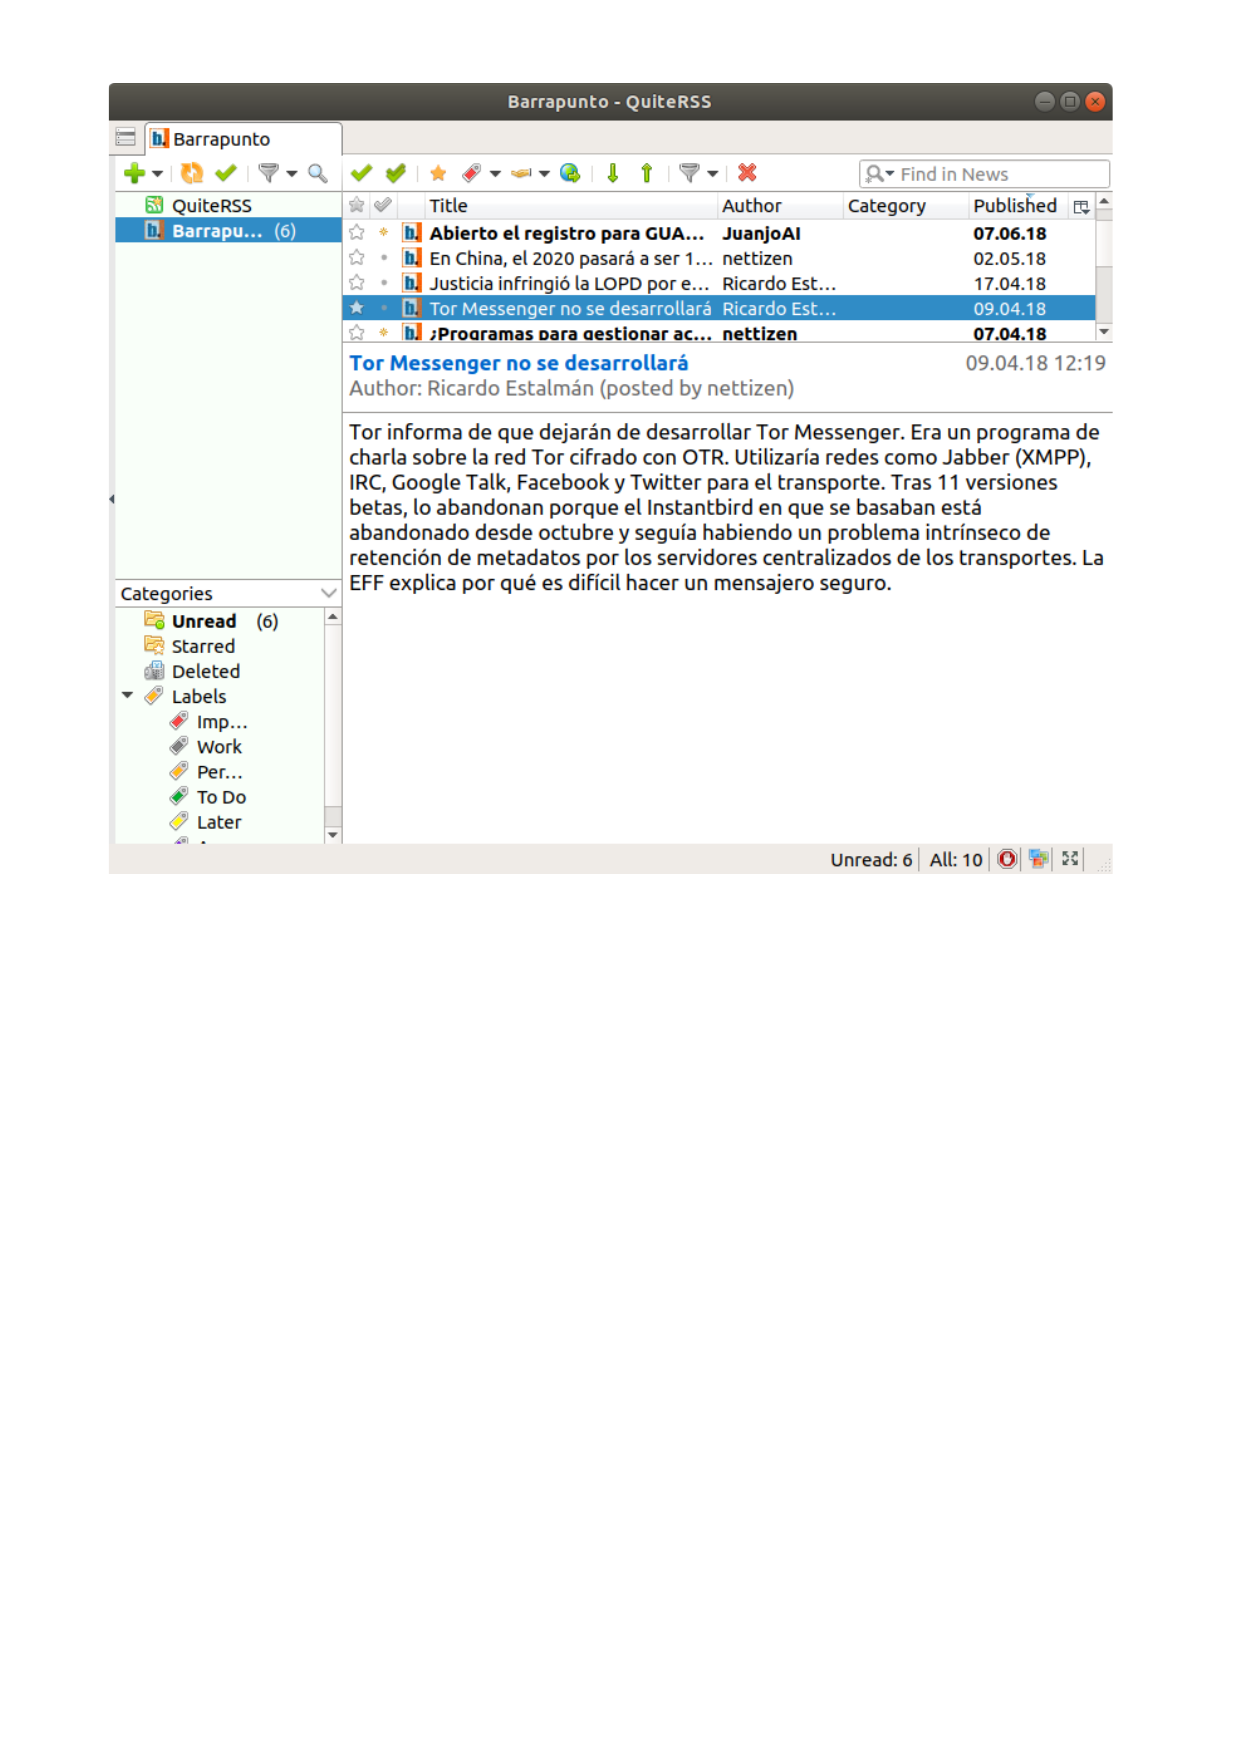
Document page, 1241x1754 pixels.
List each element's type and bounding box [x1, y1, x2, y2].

picture [108, 83, 1113, 874]
